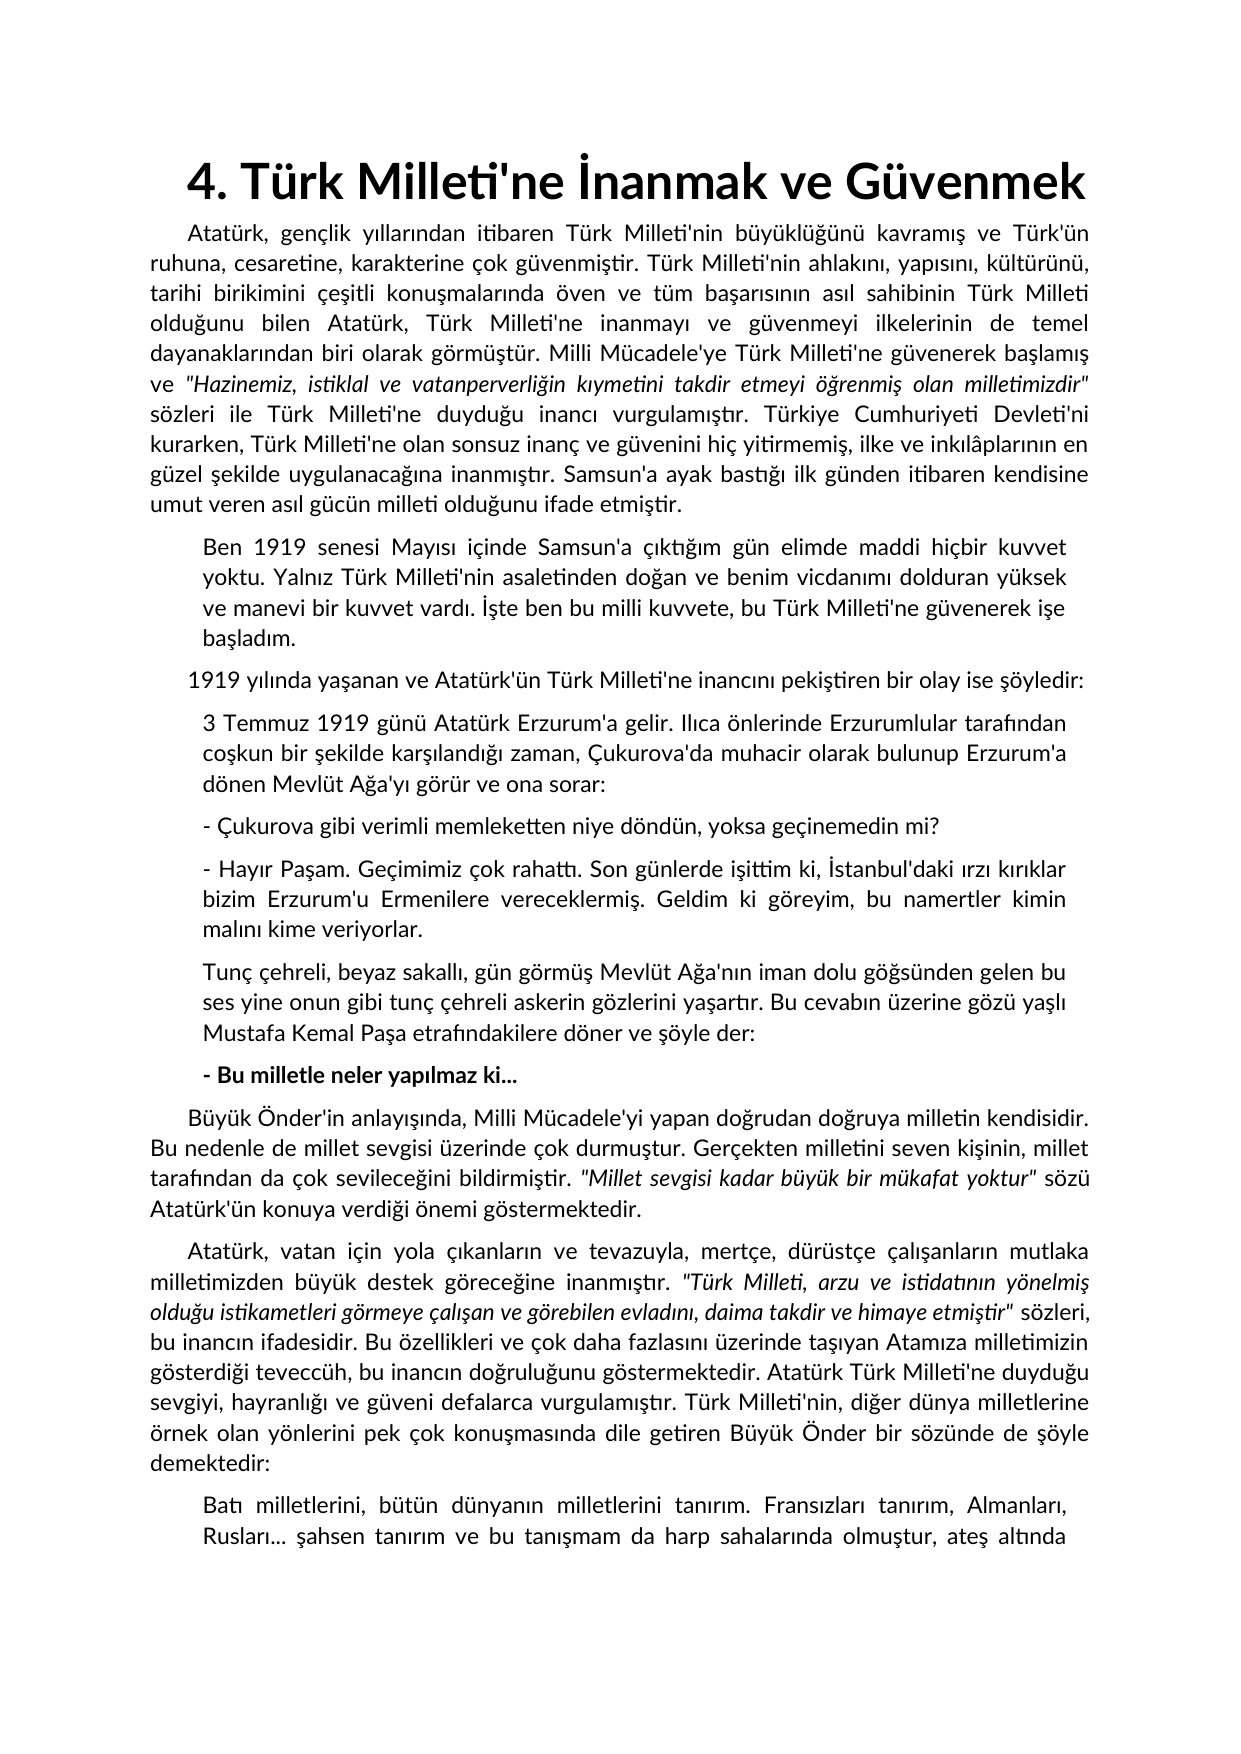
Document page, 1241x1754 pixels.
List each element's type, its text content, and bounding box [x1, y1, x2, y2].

text 3 Temmuz 1919 günü Atatürk Erzurum'a gelir. Ilıca önlerinde Erzurumlular tarafından coşkun bir şekilde karşılandığı zaman, Çukurova'da muhacir olarak bulunup Erzurum'a dönen Mevlüt Ağa'yı görür ve ona sorar: [202, 709, 1068, 797]
text 1919 yılında yaşanan ve Atatürk'ün Türk Milleti'ne inancını pekiştiren bir olay ise şöyledir: [150, 666, 1090, 694]
text Tunç çehreli, beyaz sakallı, gün görmüş Mevlüt Ağa'nın iman dolu göğsünden gelen bu ses yine onun gibi tunç çehreli askerin gözlerini yaşartır. Bu cevabın üzerine gözü yaşlı Mustafa Kemal Paşa etrafındakilere döner ve şöyle der: [202, 958, 1068, 1046]
subtitle 4. Türk Milleti'ne İnanmak ve Güvenmek [187, 150, 1090, 210]
text Büyük Önder'in anlayışında, Milli Mücadele'yi yapan doğrudan doğruya milletin kendisidir. Bu nedenle de millet sevgisi üzerinde çok durmuştur. Gerçekten milletini seven kişinin, millet tarafından da çok sevileceğini bildirmiştir. "Millet sevgisi kadar büyük bir mükafat yoktur" sözü Atatürk'ün konuya verdiği önemi göstermektedir. [150, 1104, 1090, 1222]
text - Bu milletle neler yapılmaz ki... [202, 1061, 1068, 1088]
text Batı milletlerini, bütün dünyanın milletlerini tanırım. Fransızları tanırım, Almanları, Rusları... şahsen tanırım ve bu tanışmam da harp sahalarında olmuştur, ateş altında [202, 1491, 1068, 1549]
text Atatürk, gençlik yıllarından itibaren Türk Milleti'nin büyüklüğünü kavramış ve Türk'ün ruhuna, cesaretine, karakterine çok güvenmiştir. Türk Milleti'nin ahlakını, yapısını, kültürünü, tarihi birikimini çeşitli konuşmalarında öven ve tüm başarısının asıl sahibinin Türk Milleti olduğunu bilen Atatürk, Türk Milleti'ne inanmayı ve güvenmeyi ilkelerinin de temel dayanaklarından biri olarak görmüştür. Milli Mücadele'ye Türk Milleti'ne güvenerek başlamış ve "Hazinemiz, istiklal ve vatanperverliğin kıymetini takdir etmeyi öğrenmiş olan milletimizdir" sözleri ile Türk Milleti'ne duyduğu inancı vurgulamıştır. Türkiye Cumhuriyeti Devleti'ni kurarken, Türk Milleti'ne olan sonsuz inanç ve güvenini hiç yitirmemiş, ilke ve inkılâplarının en güzel şekilde uygulanacağına inanmıştır. Samsun'a ayak bastığı ilk günden itibaren kendisine umut veren asıl gücün milleti olduğunu ifade etmiştir. [150, 218, 1090, 518]
text - Çukurova gibi verimli memleketten niye döndün, yoksa geçinemedin mi? [202, 812, 1068, 839]
text - Hayır Paşam. Geçimimiz çok rahattı. Son günlerde işittim ki, İstanbul'daki ırzı kırıklar bizim Erzurum'u Ermenilere vereceklermiş. Geldim ki göreyim, bu namertler kimin malını kime veriyorlar. [202, 855, 1068, 943]
text Ben 1919 senesi Mayısı içinde Samsun'a çıktığım gün elimde maddi hiçbir kuvvet yoktu. Yalnız Türk Milleti'nin asaletinden doğan ve benim vicdanımı dolduran yüksek ve manevi bir kuvvet vardı. İşte ben bu milli kuvvete, bu Türk Milleti'ne güvenerek işe başladım. [202, 533, 1068, 651]
text Atatürk, vatan için yola çıkanların ve tevazuyla, mertçe, dürüstçe çalışanların mutlaka milletimizden büyük destek göreceğine inanmıştır. "Türk Milleti, arzu ve istidatının yönelmiş olduğu istikametleri görmeye çalışan ve görebilen evladını, daima takdir ve himaye etmiştir" sözleri, bu inancın ifadesidir. Bu özellikleri ve çok daha fazlasını üzerinde taşıyan Atamıza milletimizin gösterdiği teveccüh, bu inancın doğruluğunu göstermektedir. Atatürk Türk Milleti'ne duyduğu sevgiyi, hayranlığı ve güveni defalarca vurgulamıştır. Türk Milleti'nin, diğer dünya milletlerine örnek olan yönlerini pek çok konuşmasında dile getiren Büyük Önder bir sözünde de şöyle demektedir: [150, 1237, 1090, 1476]
